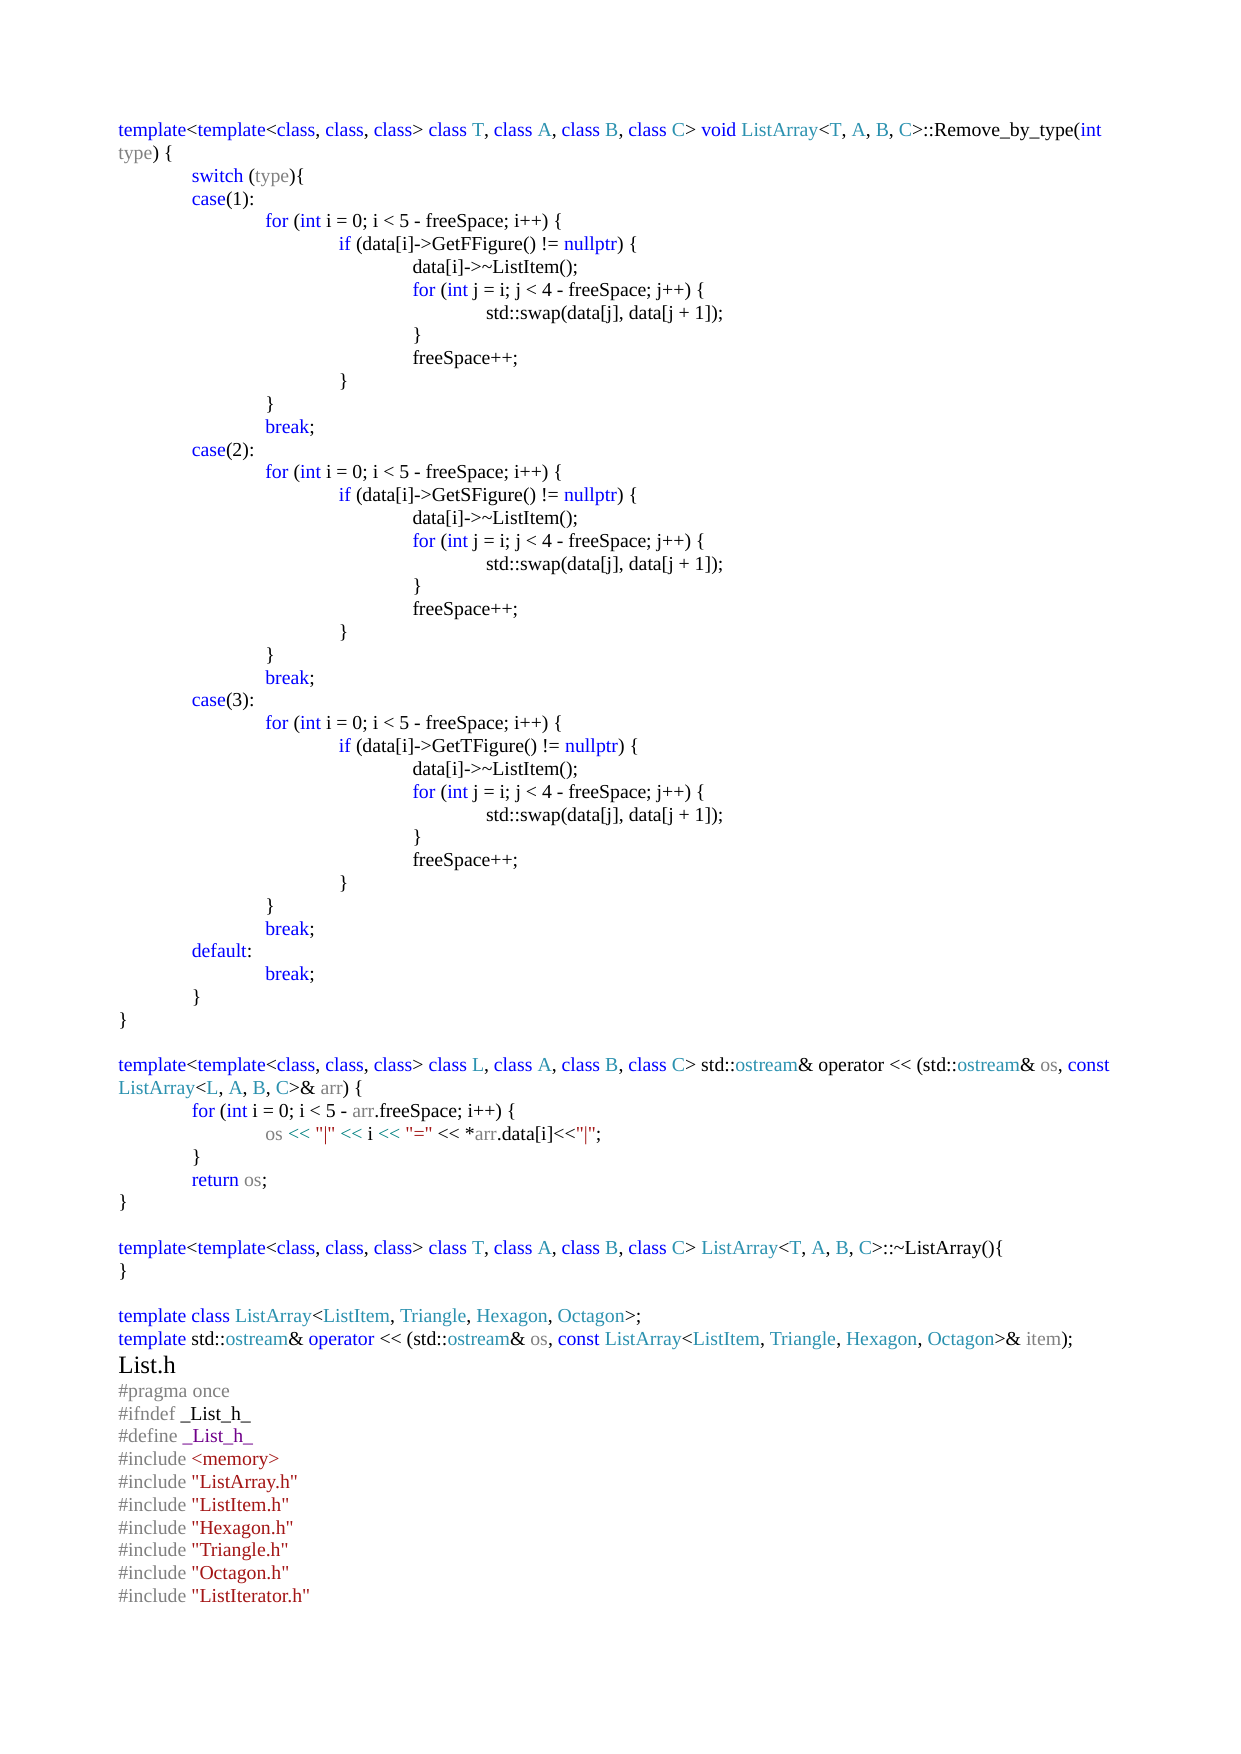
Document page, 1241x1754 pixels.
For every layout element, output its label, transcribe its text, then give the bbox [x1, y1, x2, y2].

text std::swap(data[j], data[j + 1]); [118, 552, 1122, 574]
text } [118, 1008, 1122, 1031]
text break; [118, 666, 1122, 688]
text freeSpace++; [118, 597, 1122, 620]
text data[i]->~ListItem(); [118, 757, 1122, 780]
text for (int i = 0; i < 5 - freeSpace; i++) { [118, 711, 1122, 734]
text for (int j = i; j < 4 - freeSpace; j++) { [118, 278, 1122, 301]
text if (data[i]->GetFFigure() != nullptr) { [118, 232, 1122, 255]
text #include "Hexagon.h" [118, 1516, 1122, 1538]
text os << "|" << i << "=" << *arr.data[i]<<"|"; [118, 1122, 1122, 1145]
text #include "ListArray.h" [118, 1470, 1122, 1493]
text std::swap(data[j], data[j + 1]); [118, 301, 1122, 323]
text switch (type){ [118, 164, 1122, 187]
text } [118, 871, 1122, 894]
text #ifndef _List_h_ [118, 1402, 1122, 1424]
text for (int j = i; j < 4 - freeSpace; j++) { [118, 529, 1122, 552]
text for (int i = 0; i < 5 - arr.freeSpace; i++) { [118, 1099, 1122, 1122]
text #pragma once [118, 1379, 1122, 1402]
text data[i]->~ListItem(); [118, 255, 1122, 278]
text } [118, 369, 1122, 392]
text #include "ListIterator.h" [118, 1584, 1122, 1607]
text } [118, 1145, 1122, 1167]
text #include <memory> [118, 1447, 1122, 1470]
text template std::ostream& operator << (std::ostream& os, const ListArray<ListItem, Triangle, Hexagon, Octagon>& item); [118, 1327, 1122, 1350]
text return os; [118, 1167, 1122, 1190]
text } [118, 392, 1122, 415]
text } [118, 620, 1122, 643]
text break; [118, 917, 1122, 939]
text case(1): [118, 187, 1122, 209]
text } [118, 985, 1122, 1008]
text template<template<class, class, class> class T, class A, class B, class C> ListArray<T, A, B, C>::~ListArray(){ [118, 1236, 1122, 1259]
text freeSpace++; [118, 848, 1122, 871]
text } [118, 894, 1122, 917]
text if (data[i]->GetSFigure() != nullptr) { [118, 483, 1122, 506]
text } [118, 825, 1122, 848]
text } [118, 1259, 1122, 1282]
text std::swap(data[j], data[j + 1]); [118, 802, 1122, 825]
text for (int i = 0; i < 5 - freeSpace; i++) { [118, 209, 1122, 232]
text freeSpace++; [118, 346, 1122, 369]
text List.h [118, 1350, 1122, 1379]
text #include "Octagon.h" [118, 1561, 1122, 1584]
text case(2): [118, 437, 1122, 460]
text template class ListArray<ListItem, Triangle, Hexagon, Octagon>; [118, 1304, 1122, 1327]
text default: [118, 939, 1122, 962]
text } [118, 574, 1122, 597]
text for (int i = 0; i < 5 - freeSpace; i++) { [118, 460, 1122, 483]
text #include "Triangle.h" [118, 1538, 1122, 1561]
text break; [118, 962, 1122, 985]
text template<template<class, class, class> class T, class A, class B, class C> void ListArray<T, A, B, C>::Remove_by_type(int type) { [118, 118, 1122, 164]
text #include "ListItem.h" [118, 1493, 1122, 1516]
text case(3): [118, 688, 1122, 711]
text } [118, 323, 1122, 346]
text break; [118, 415, 1122, 437]
text for (int j = i; j < 4 - freeSpace; j++) { [118, 780, 1122, 802]
text #define _List_h_ [118, 1424, 1122, 1447]
text } [118, 643, 1122, 666]
text data[i]->~ListItem(); [118, 506, 1122, 529]
text } [118, 1190, 1122, 1213]
text if (data[i]->GetTFigure() != nullptr) { [118, 734, 1122, 757]
text template<template<class, class, class> class L, class A, class B, class C> std::ostream& operator << (std::ostream& os, const ListArray<L, A, B, C>& arr) { [118, 1053, 1122, 1099]
